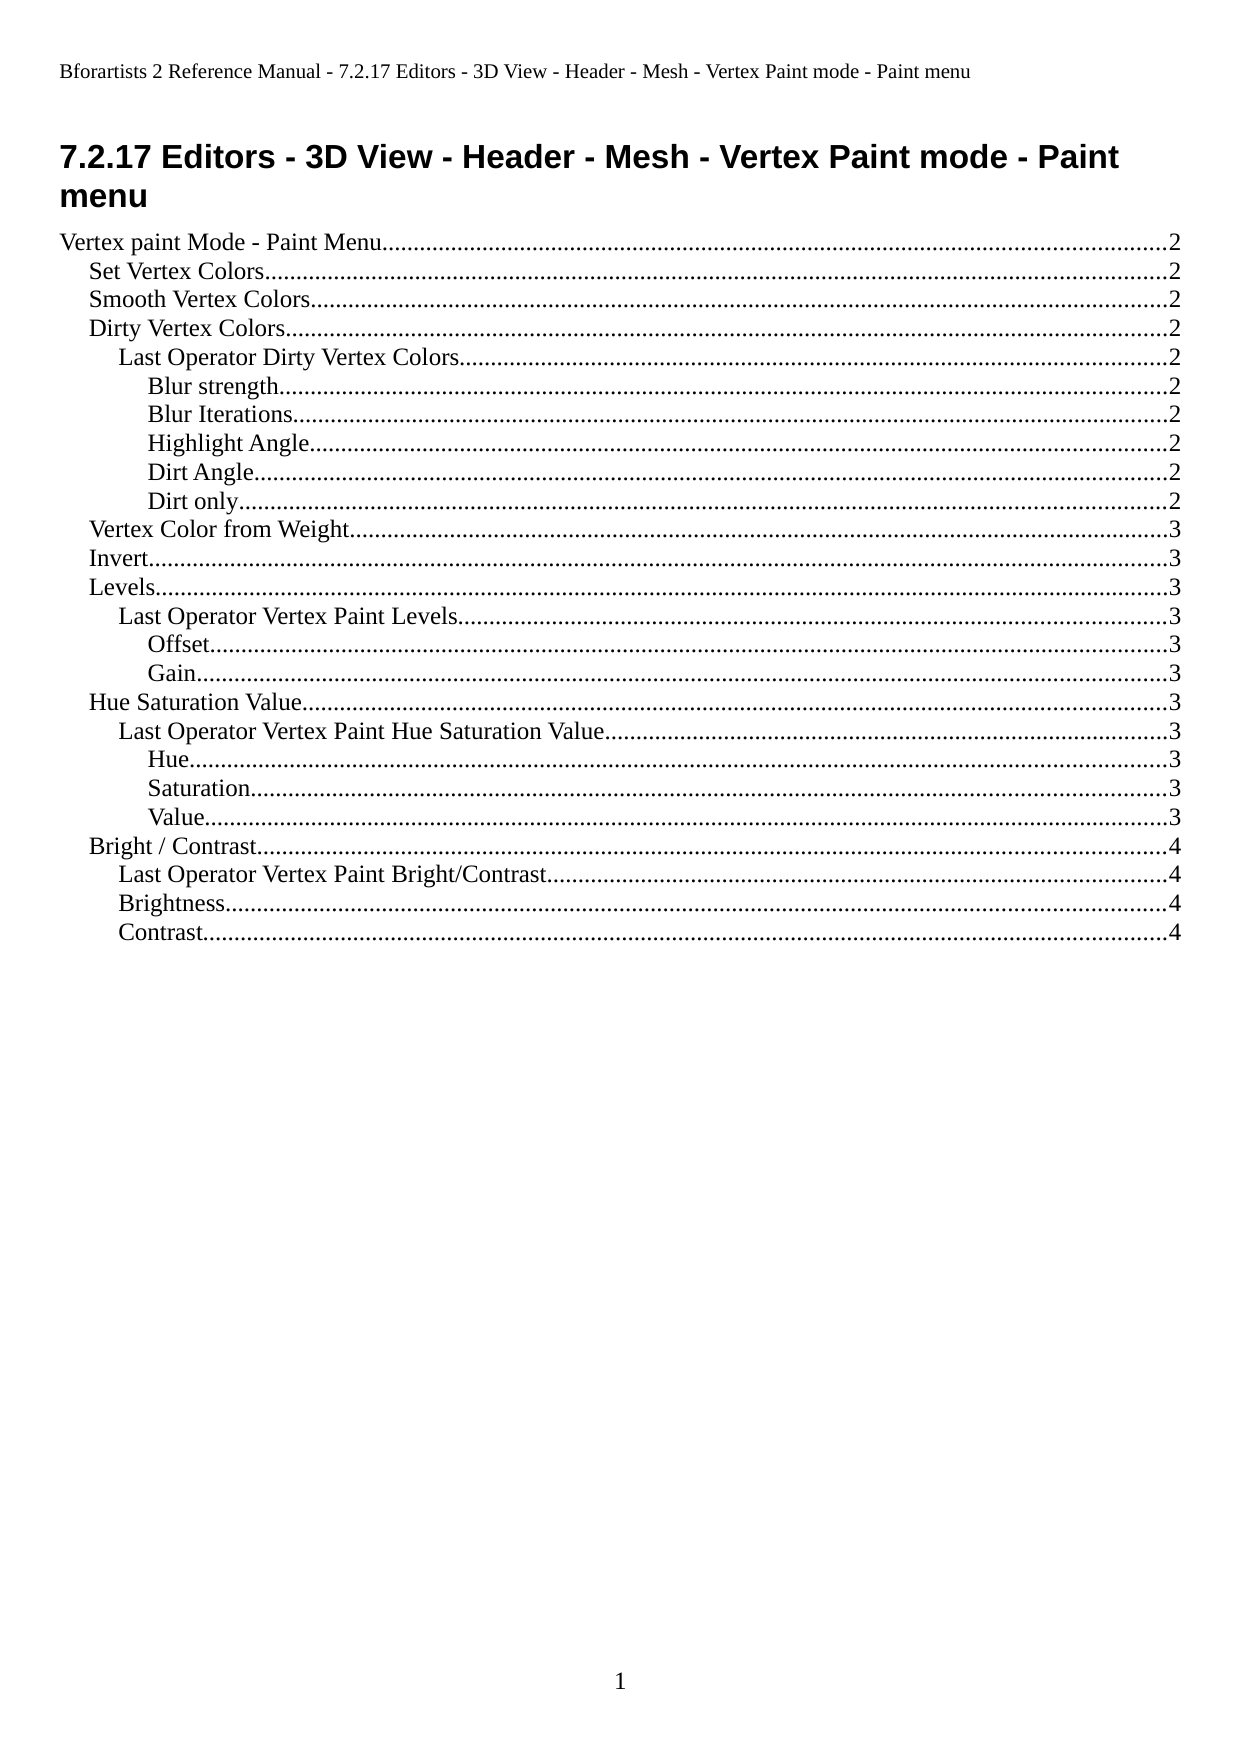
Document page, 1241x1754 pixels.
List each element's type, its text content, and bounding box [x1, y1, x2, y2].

text Blur Iterations 2 [147, 399, 1181, 428]
text Set Vertex Colors 2 [88, 256, 1181, 284]
text Last Operator Vertex Paint Hue Saturation Value 3 [118, 716, 1181, 744]
text Offset 3 [147, 629, 1181, 658]
text Last Operator Vertex Paint Bright/Contrast 4 [118, 859, 1181, 888]
text Levels 3 [88, 572, 1181, 601]
text Dirt Angle 2 [147, 457, 1181, 486]
text Value 3 [147, 802, 1181, 831]
text Hue Saturation Value 3 [88, 687, 1181, 716]
text Contrast 4 [118, 917, 1181, 946]
text Dirty Vertex Colors 2 [88, 313, 1181, 342]
text Brightness 4 [118, 888, 1181, 917]
text Bright / Contrast 4 [88, 831, 1181, 859]
text Smooth Vertex Colors 2 [88, 284, 1181, 313]
text Highlight Angle 2 [147, 428, 1181, 457]
text Last Operator Vertex Paint Levels 3 [118, 601, 1181, 629]
text Hue 3 [147, 744, 1181, 773]
text Last Operator Dirty Vertex Colors 2 [118, 342, 1181, 371]
text Saturation 3 [147, 773, 1181, 802]
text Gain 3 [147, 658, 1181, 687]
text Dirt only 2 [147, 486, 1181, 514]
text Vertex paint Mode - Paint Menu 2 [59, 227, 1181, 256]
text Vertex Color from Weight 3 [88, 514, 1181, 543]
text Invert 3 [88, 543, 1181, 572]
text Blur strength 2 [147, 371, 1181, 399]
subtitle 7.2.17 Editors - 3D View - Header - Mesh - Vertex Paint mode - Paint menu [59, 138, 1181, 214]
